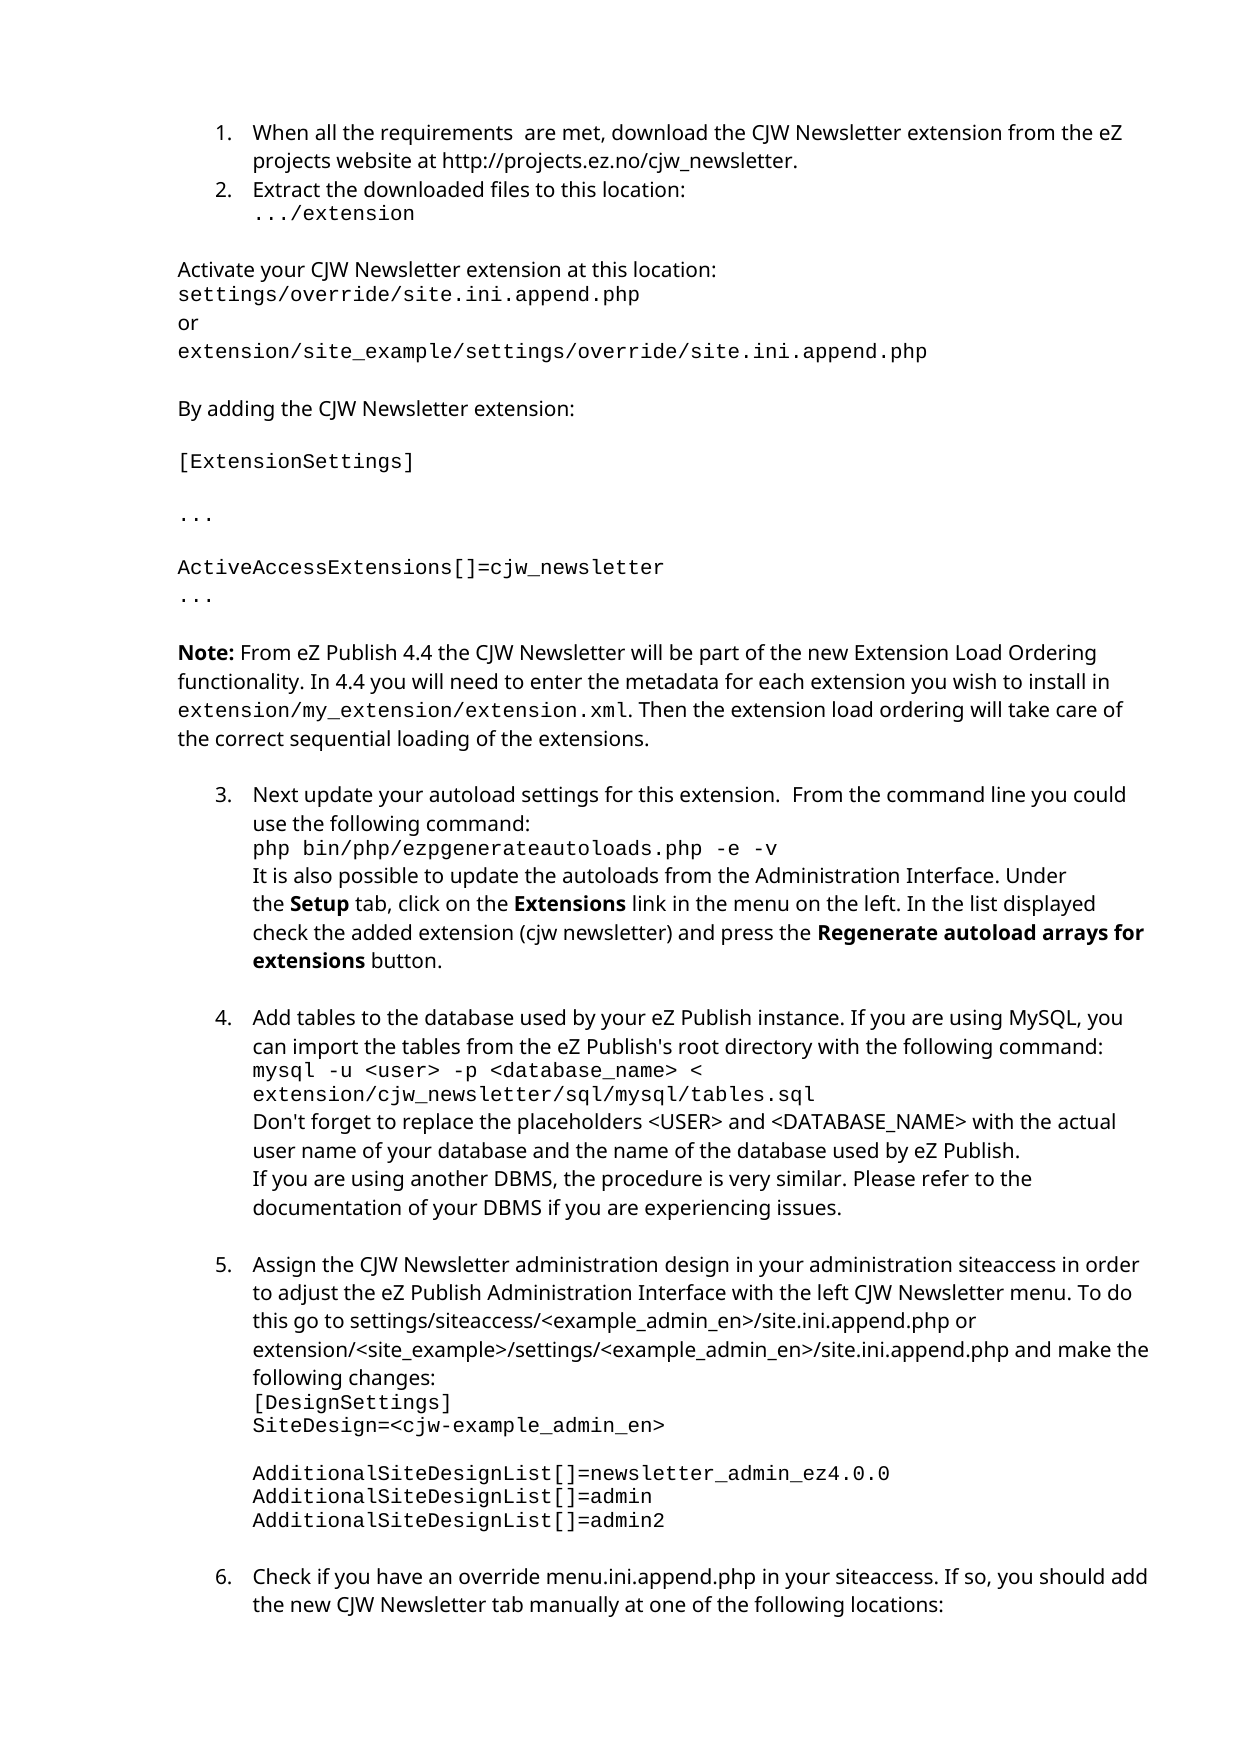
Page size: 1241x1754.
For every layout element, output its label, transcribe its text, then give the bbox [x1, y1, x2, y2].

text ... [220, 504, 1152, 528]
list Next update your autoload settings for this extension. From the command line you could use the following command: php bin/php/ezpgenerateautoloads.php -e -v It is also possible to update the autoloads from the Administration Interface. Under the Setup tab, click on the Extensions link in the menu on the left. In the list displayed check the added extension (cjw newsletter) and press the Regenerate autoload arrays for extensions button. [215, 781, 1152, 1003]
text [ExtensionSettings] [420, 451, 1152, 475]
list Add tables to the database used by your eZ Publish instance. If you are using MySQL, you can import the tables from the eZ Publish's root directory with the following command: mysql -u <user> -p <database_name> < extension/cjw_newsletter/sql/mysql/tables.sql Don't forget to replace the placeholders <USER> and <DATABASE_NAME> with the actual user name of your database and the name of the database used by eZ Publish. If you are using another DBMS, the procedure is very similar. Please refer to the documentation of your DBMS if you are experiencing issues. [215, 1003, 1152, 1250]
text Note: From eZ Publish 4.4 the CJW Newsletter will be part of the new Extension Load Ordering functionality. In 4.4 you will need to enter the metadata for each extension you wish to install in extension/my_extension/extension.xml. Then the extension load ordering will take care of the correct sequential loading of the extensions. [177, 638, 1152, 781]
text Activate your CJW Newsletter extension at this location: settings/override/site.ini.append.php or extension/site_example/settings/override/site.ini.append.php [177, 256, 1152, 364]
text ActiveAccessExtensions[]=cjw_newsletter ... [220, 557, 1152, 609]
text By adding the CJW Newsletter extension: [581, 394, 1152, 422]
list When all the requirements are met, download the CJW Newsletter extension from the eZ projects website at http://projects.ez.no/cjw_newsletter. [804, 118, 1152, 175]
list Assign the CJW Newsletter administration design in your administration siteaccess in order to adjust the eZ Publish Administration Interface with the left CJW Newsletter menu. To do this go to settings/siteaccess/<example_admin_en>/site.ini.append.php or extension/<site_example>/settings/<example_admin_en>/site.ini.append.php and make the following changes: [DesignSettings] SiteDesign=<cjw-example_admin_en> AdditionalSiteDesignList[]=newsletter_admin_ez4.0.0 AdditionalSiteDesignList[]=admin AdditionalSiteDesignList[]=admin2 [215, 1250, 1152, 1562]
list Check if you have an override menu.ini.append.php in your siteaccess. If so, you should add the new CJW Newsletter tab manually at one of the following locations: settings/siteaccess/<cjw-example_admin_en/menu.ini.append.php or extension/site_example/settings/<example_admin_en>/menu.ini.append.php Add the tab as follows: [TopAdminMenu] Tabs[]=newsletter [944, 1562, 1152, 1619]
list Extract the downloaded files to this location: .../extension [215, 175, 1152, 256]
